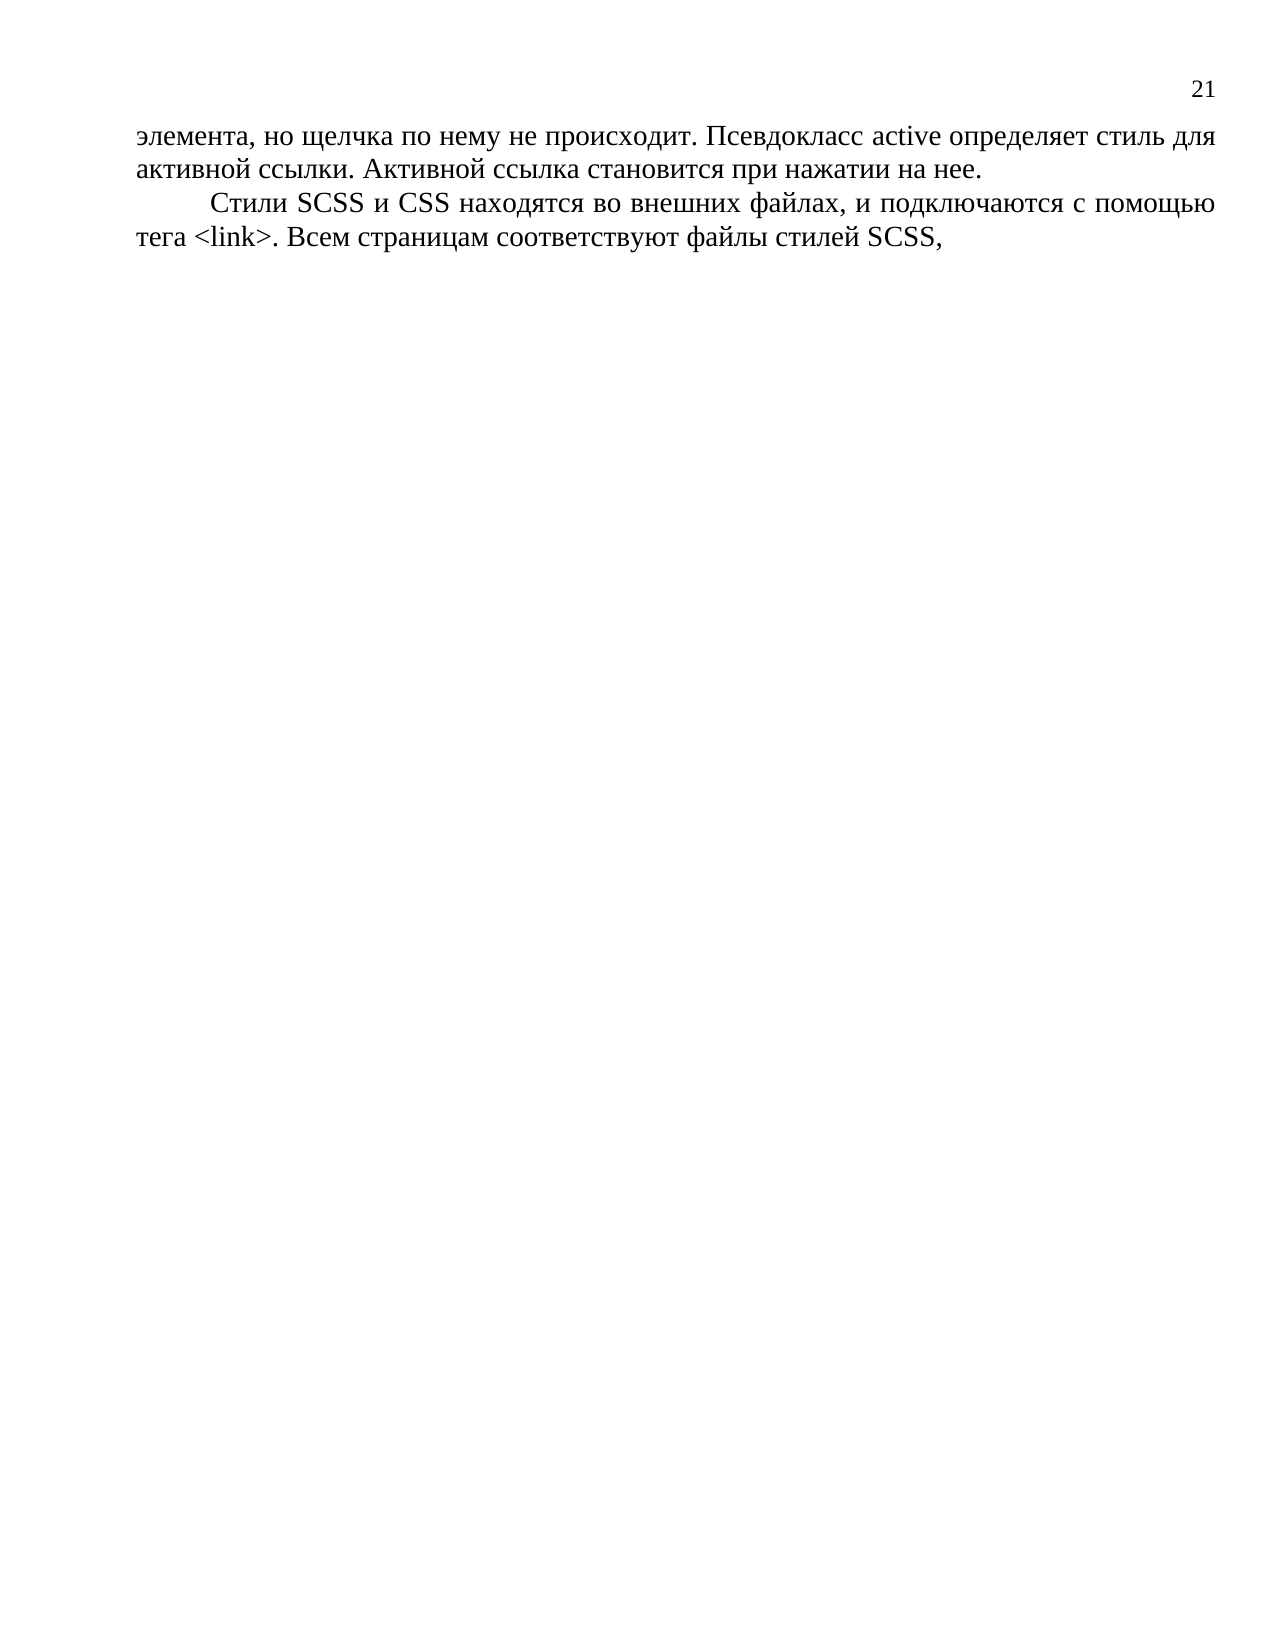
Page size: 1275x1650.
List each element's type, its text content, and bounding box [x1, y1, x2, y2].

list Стили SCSS и CSS находятся во внешних файлах, и подключаются с помощью тега <link>. Всем страницам соответствуют файлы стилей SCSS, [136, 185, 1216, 252]
list элемента, но щелчка по нему не происходит. Псевдокласс active определяет стиль для активной ссылки. Активной ссылка становится при нажатии на нее. [136, 118, 1216, 185]
